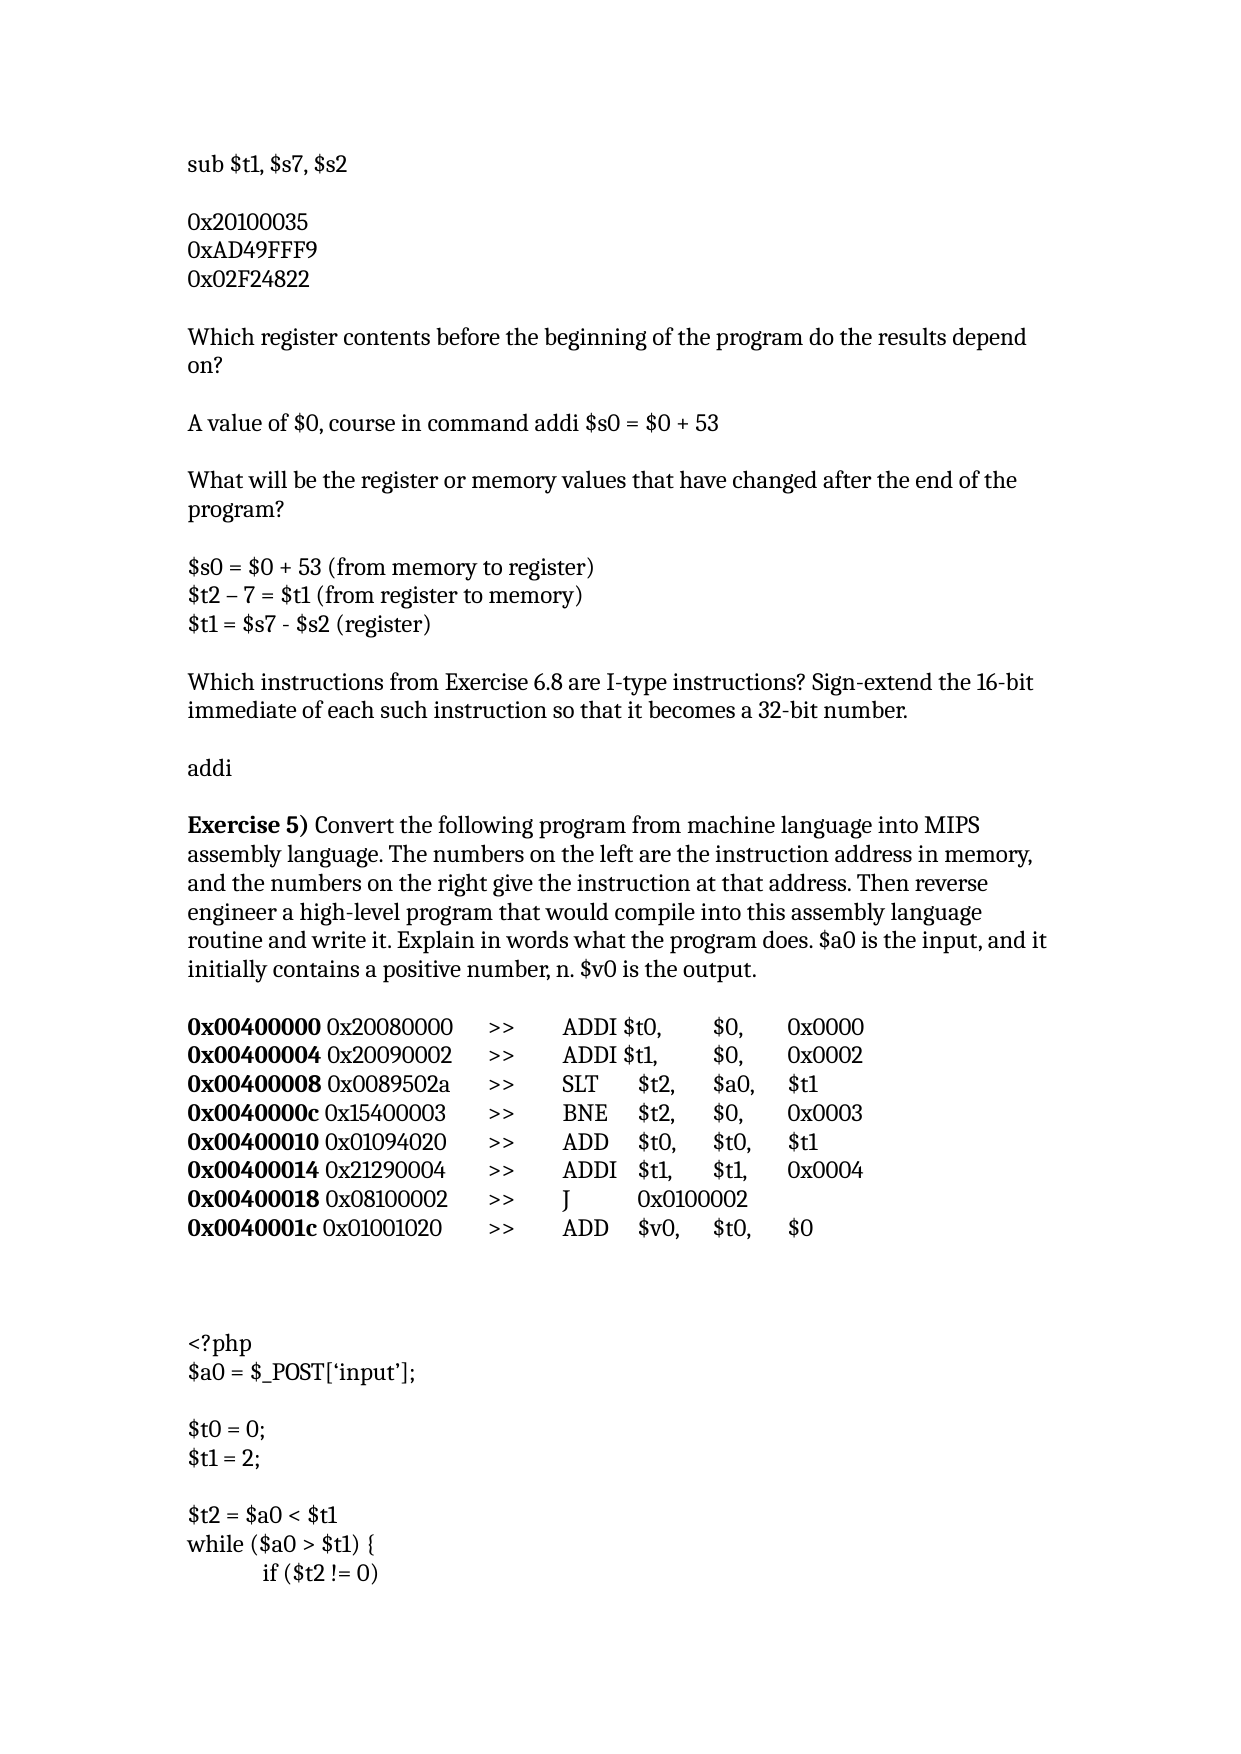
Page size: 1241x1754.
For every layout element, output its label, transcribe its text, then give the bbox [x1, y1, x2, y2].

text $t2 – 7 = $t1 (from register to memory) [187, 581, 1053, 610]
text if ($t2 != 0) [187, 1559, 1053, 1587]
text $t1 = 2; [187, 1444, 1053, 1472]
text $t1 = $s7 - $s2 (register) [187, 610, 1053, 639]
text 0x00400010 0x01094020 >> ADD $t0, $t0, $t1 [187, 1127, 1053, 1156]
text sub $t1, $s7, $s2 [187, 150, 1053, 179]
text 0x00400004 0x20090002 >> ADDI $t1, $0, 0x0002 [187, 1041, 1053, 1070]
text while ($a0 > $t1) { [187, 1530, 1053, 1559]
text What will be the register or memory values that have changed after the end of the program? [187, 466, 1053, 524]
text 0x00400018 0x08100002 >> J 0x0100002 [187, 1185, 1053, 1214]
text 0x00400014 0x21290004 >> ADDI $t1, $t1, 0x0004 [187, 1156, 1053, 1185]
text Which instructions from Exercise 6.8 are I-type instructions? Sign-extend the 16-bit immediate of each such instruction so that it becomes a 32-bit number. [187, 667, 1053, 725]
text $t2 = $a0 < $t1 [187, 1501, 1053, 1530]
text $t0 = 0; [187, 1415, 1053, 1444]
text addi [187, 754, 1053, 782]
text Exercise 5) Convert the following program from machine language into MIPS assembly language. The numbers on the left are the instruction address in memory, and the numbers on the right give the instruction at that address. Then reverse engineer a high-level program that would compile into this assembly language routine and write it. Explain in words what the program does. $a0 is the input, and it initially contains a positive number, n. $v0 is the output. [187, 811, 1053, 984]
text 0x20100035 [187, 207, 1053, 236]
text 0x0040001c 0x01001020 >> ADD $v0, $t0, $0 [187, 1214, 1053, 1242]
text $s0 = $0 + 53 (from memory to register) [187, 552, 1053, 581]
text 0xAD49FFF9 [187, 236, 1053, 265]
text Which register contents before the beginning of the program do the results depend on? [187, 322, 1053, 380]
text 0x02F24822 [187, 265, 1053, 294]
text $a0 = $_POST[‘input’]; [187, 1357, 1053, 1386]
text 0x00400008 0x0089502a >> SLT $t2, $a0, $t1 [187, 1070, 1053, 1099]
text 0x0040000c 0x15400003 >> BNE $t2, $0, 0x0003 [187, 1099, 1053, 1127]
text A value of $0, course in command addi $s0 = $0 + 53 [187, 409, 1053, 437]
text <?php [187, 1329, 1053, 1357]
text 0x00400000 0x20080000 >> ADDI $t0, $0, 0x0000 [187, 1012, 1053, 1041]
